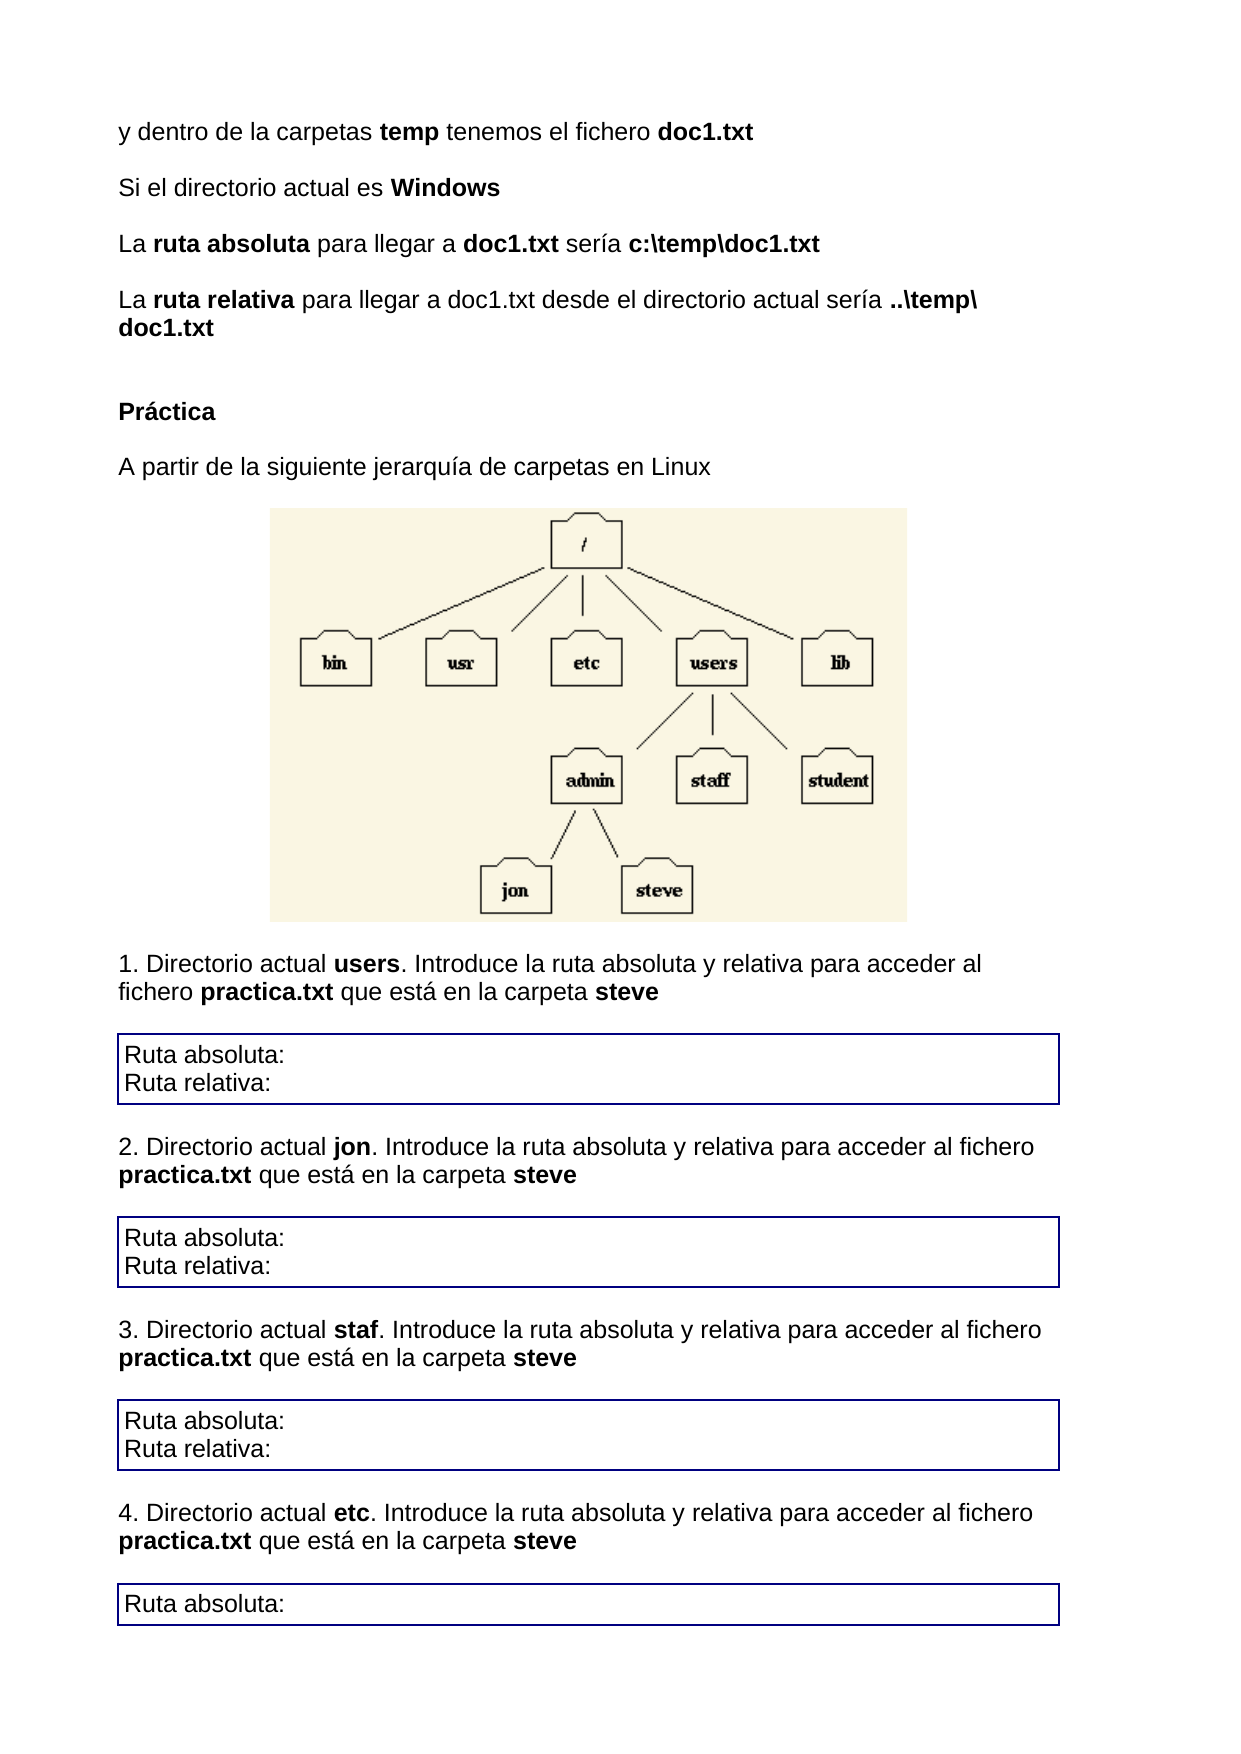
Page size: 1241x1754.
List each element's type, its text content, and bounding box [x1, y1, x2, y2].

list La ruta relativa para llegar a doc1.txt desde el directorio actual sería ..\temp\doc1.txt [118, 286, 1059, 341]
list La ruta absoluta para llegar a doc1.txt sería c:\temp\doc1.txt [118, 230, 1059, 258]
text A partir de la siguiente jerarquía de carpetas en Linux [118, 453, 1059, 481]
text 1. Directorio actual users. Introduce la ruta absoluta y relativa para acceder al fichero practica.txt que está en la carpeta steve [118, 949, 1059, 1005]
text 3. Directorio actual staf. Introduce la ruta absoluta y relativa para acceder al fichero practica.txt que está en la carpeta steve [118, 1316, 1059, 1371]
text 4. Directorio actual etc. Introduce la ruta absoluta y relativa para acceder al fichero practica.txt que está en la carpeta steve [118, 1499, 1059, 1554]
table_header Ruta absoluta: Ruta relativa: [119, 1218, 1058, 1286]
picture [269, 508, 908, 922]
table_header Ruta absoluta: Ruta relativa: [119, 1035, 1058, 1102]
table_header Ruta absoluta: [119, 1585, 1058, 1624]
list Si el directorio actual es Windows [118, 174, 1059, 202]
table_header Ruta absoluta: Ruta relativa: [119, 1401, 1058, 1469]
text 2. Directorio actual jon. Introduce la ruta absoluta y relativa para acceder al fichero practica.txt que está en la carpeta steve [118, 1132, 1059, 1188]
text Práctica [118, 397, 1059, 425]
list y dentro de la carpetas temp tenemos el fichero doc1.txt [118, 118, 1059, 146]
